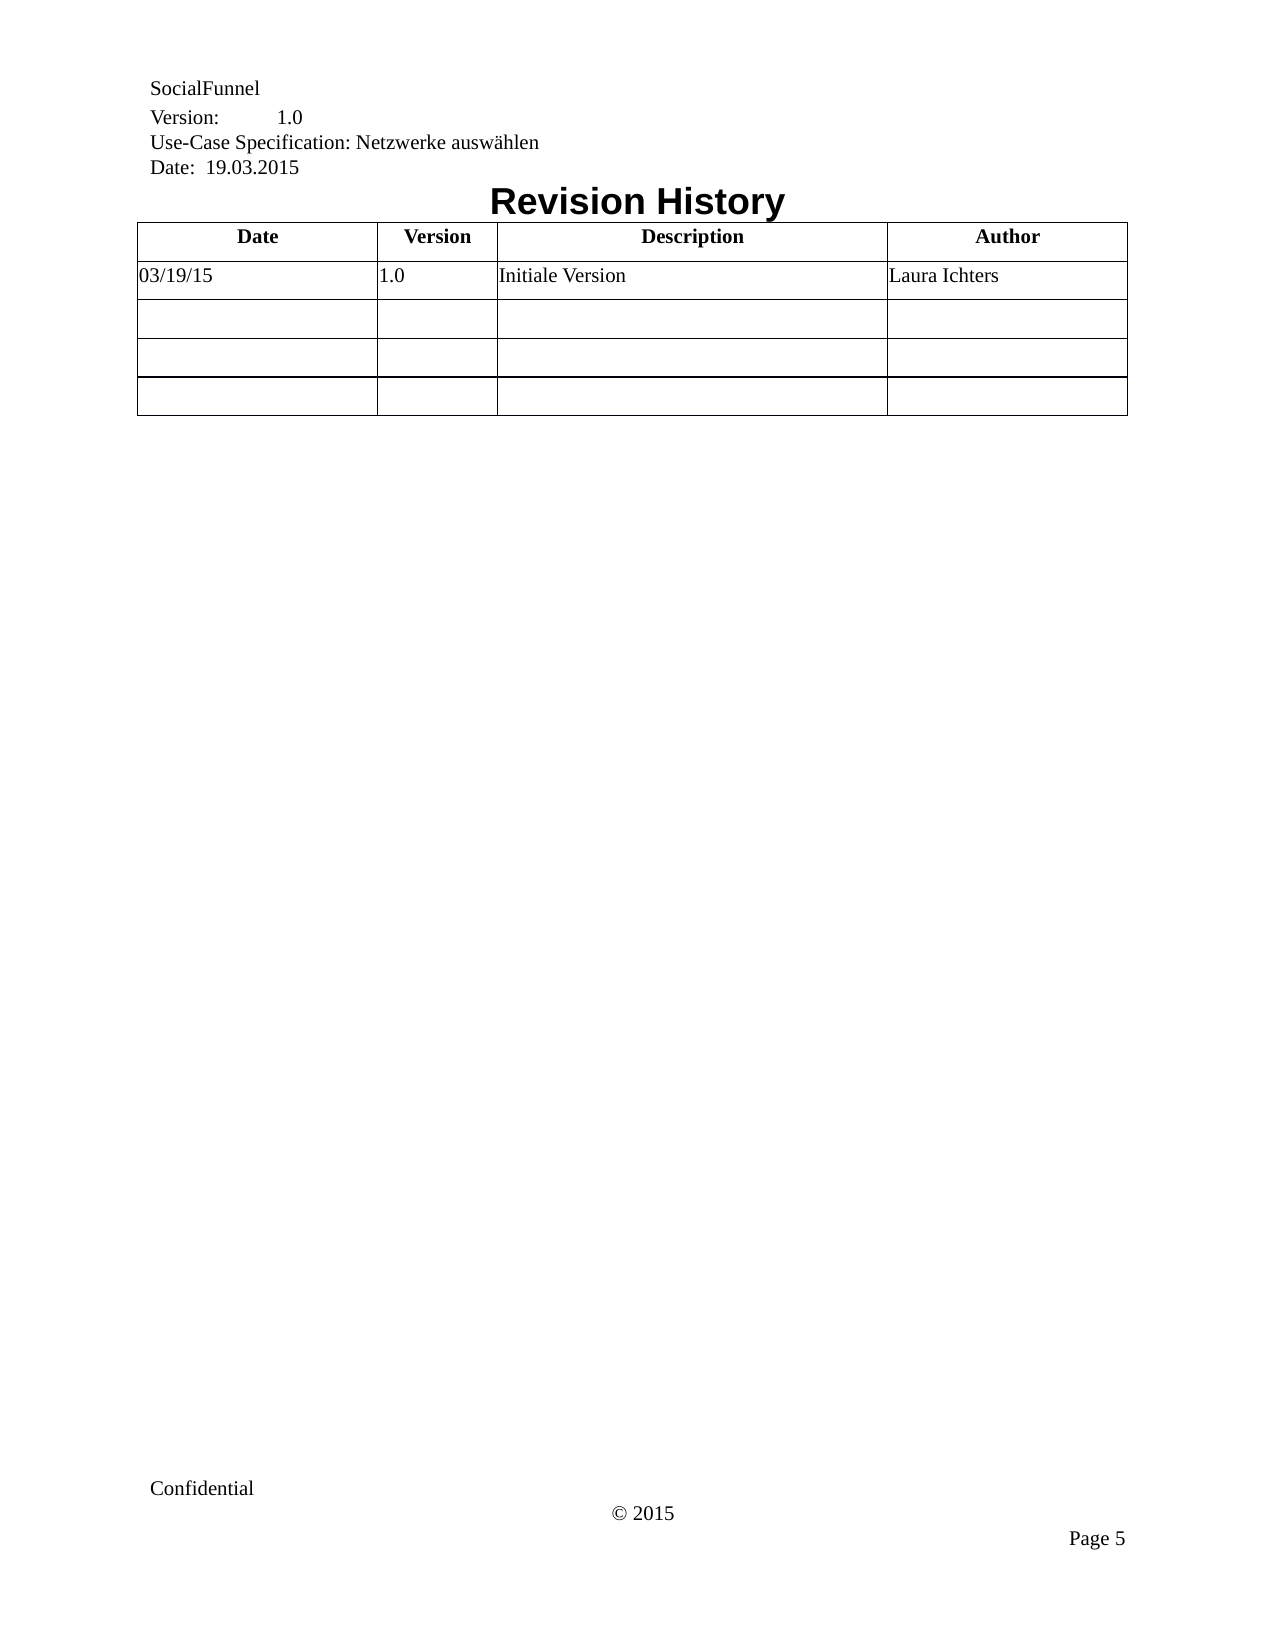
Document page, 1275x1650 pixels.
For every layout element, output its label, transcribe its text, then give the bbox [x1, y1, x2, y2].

table_header Description [498, 223, 887, 261]
table_cell [888, 300, 1127, 338]
table_cell 19.03.15 [138, 262, 377, 299]
table_cell [138, 339, 377, 376]
table_header Date [138, 223, 377, 261]
table_cell [378, 300, 497, 338]
table_cell [888, 378, 1127, 415]
table_cell [498, 339, 887, 376]
table_cell [378, 339, 497, 376]
table_cell 1.0 [378, 262, 497, 299]
table_cell Initiale Version [498, 262, 887, 299]
table_cell [888, 339, 1127, 376]
table_cell [138, 300, 377, 338]
table_cell Laura Ichters [888, 262, 1127, 299]
table_cell [378, 378, 497, 415]
table_cell [498, 300, 887, 338]
table_cell [138, 378, 377, 415]
title Revision History [150, 179, 1125, 222]
table_header Author [888, 223, 1127, 261]
table_header Version [378, 223, 497, 261]
table_cell [498, 378, 887, 415]
